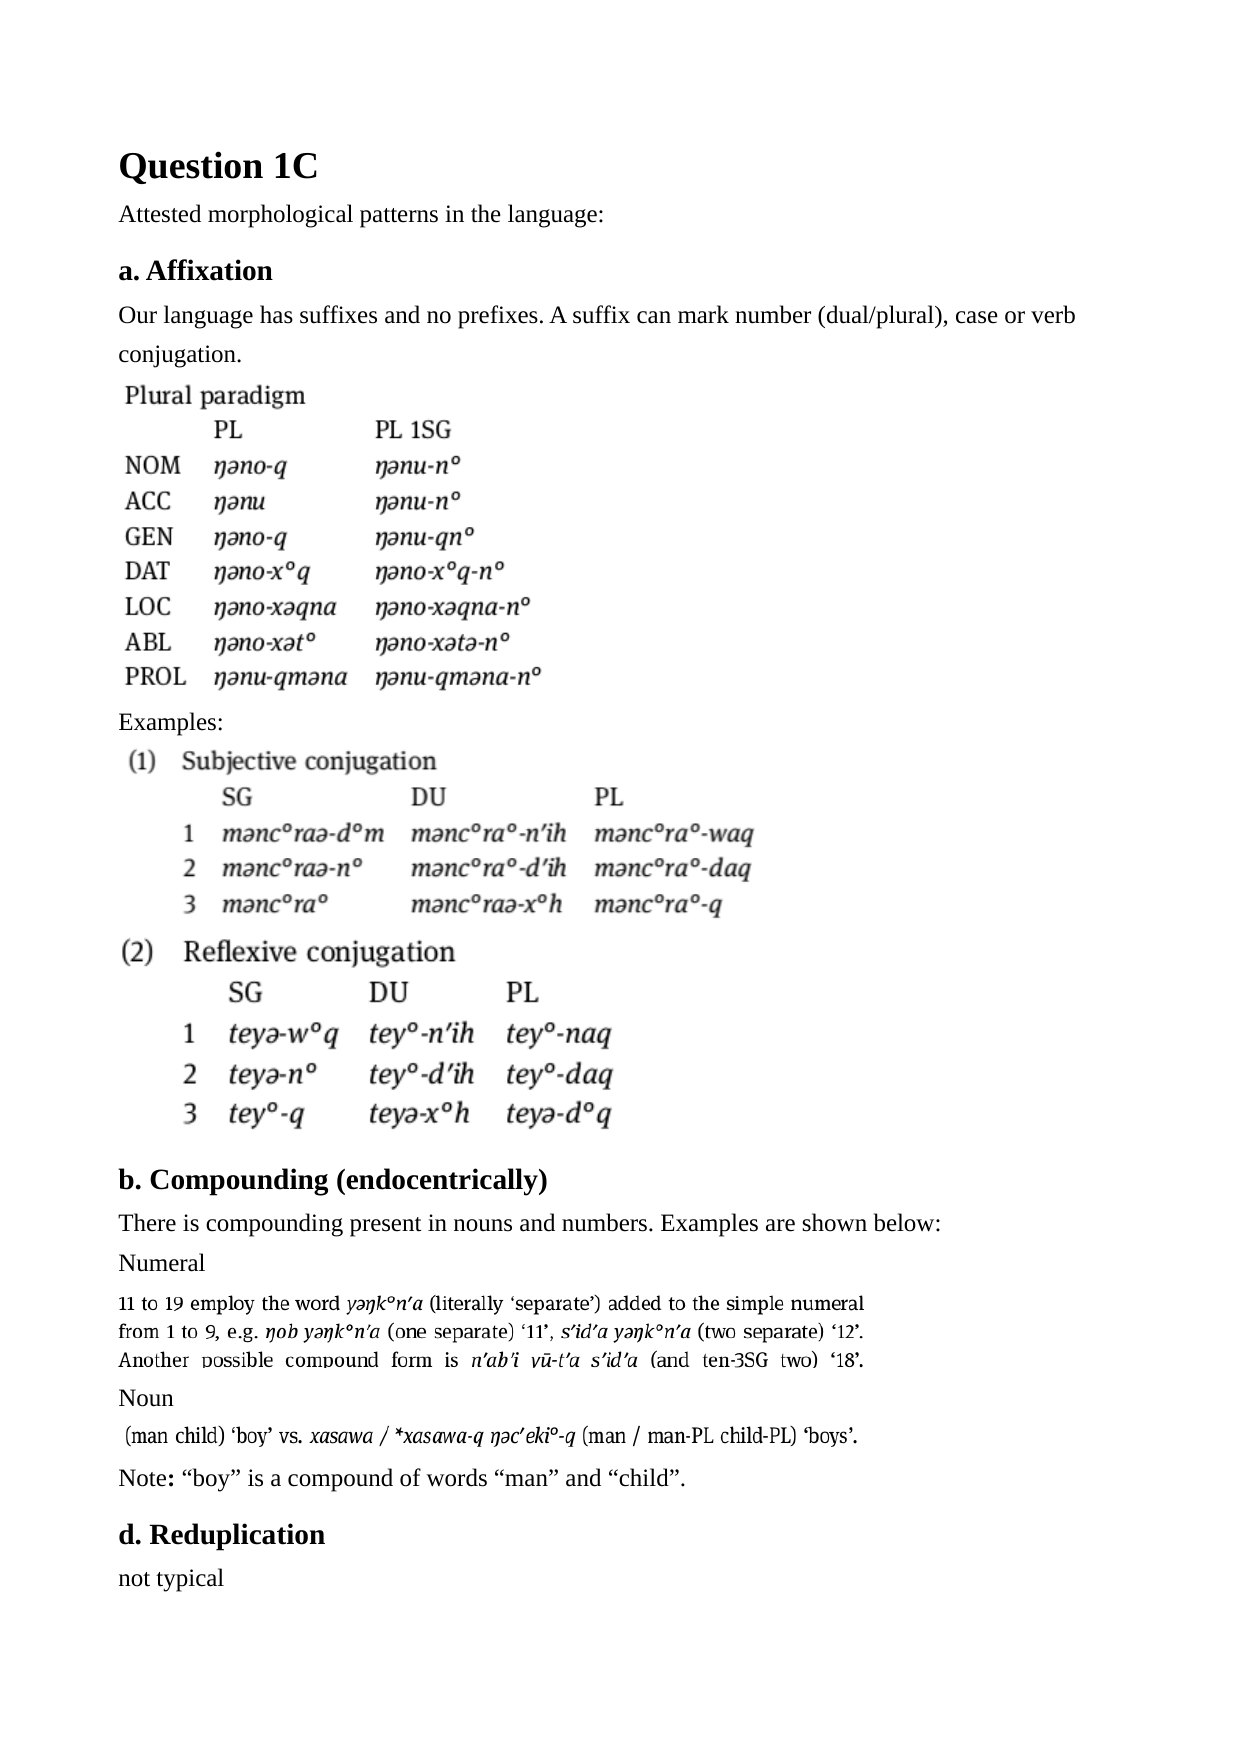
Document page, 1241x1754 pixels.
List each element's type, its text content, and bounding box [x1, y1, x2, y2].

subtitle b. Compounding (endocentrically) [118, 1162, 1122, 1196]
text Note: “boy” is a compound of words “man” and “child”. [118, 1463, 1122, 1491]
picture [118, 1287, 869, 1368]
picture [118, 746, 770, 925]
text not typical [118, 1563, 1122, 1592]
text There is compounding present in nouns and numbers. Examples are shown below: [118, 1208, 1122, 1237]
subtitle a. Affixation [118, 253, 1122, 287]
picture [118, 378, 550, 696]
picture [118, 935, 623, 1137]
subtitle Question 1C [118, 143, 1122, 187]
text Attested morphological patterns in the language: [118, 199, 1122, 228]
subtitle d. Reduplication [118, 1517, 1122, 1551]
text Our language has suffixes and no prefixes. A suffix can mark number (dual/plural), case or verb conjugation. [118, 300, 1122, 368]
text Examples: [118, 707, 1122, 735]
picture [118, 1423, 869, 1447]
text Numeral [118, 1248, 1122, 1277]
text Noun [118, 1383, 1122, 1412]
